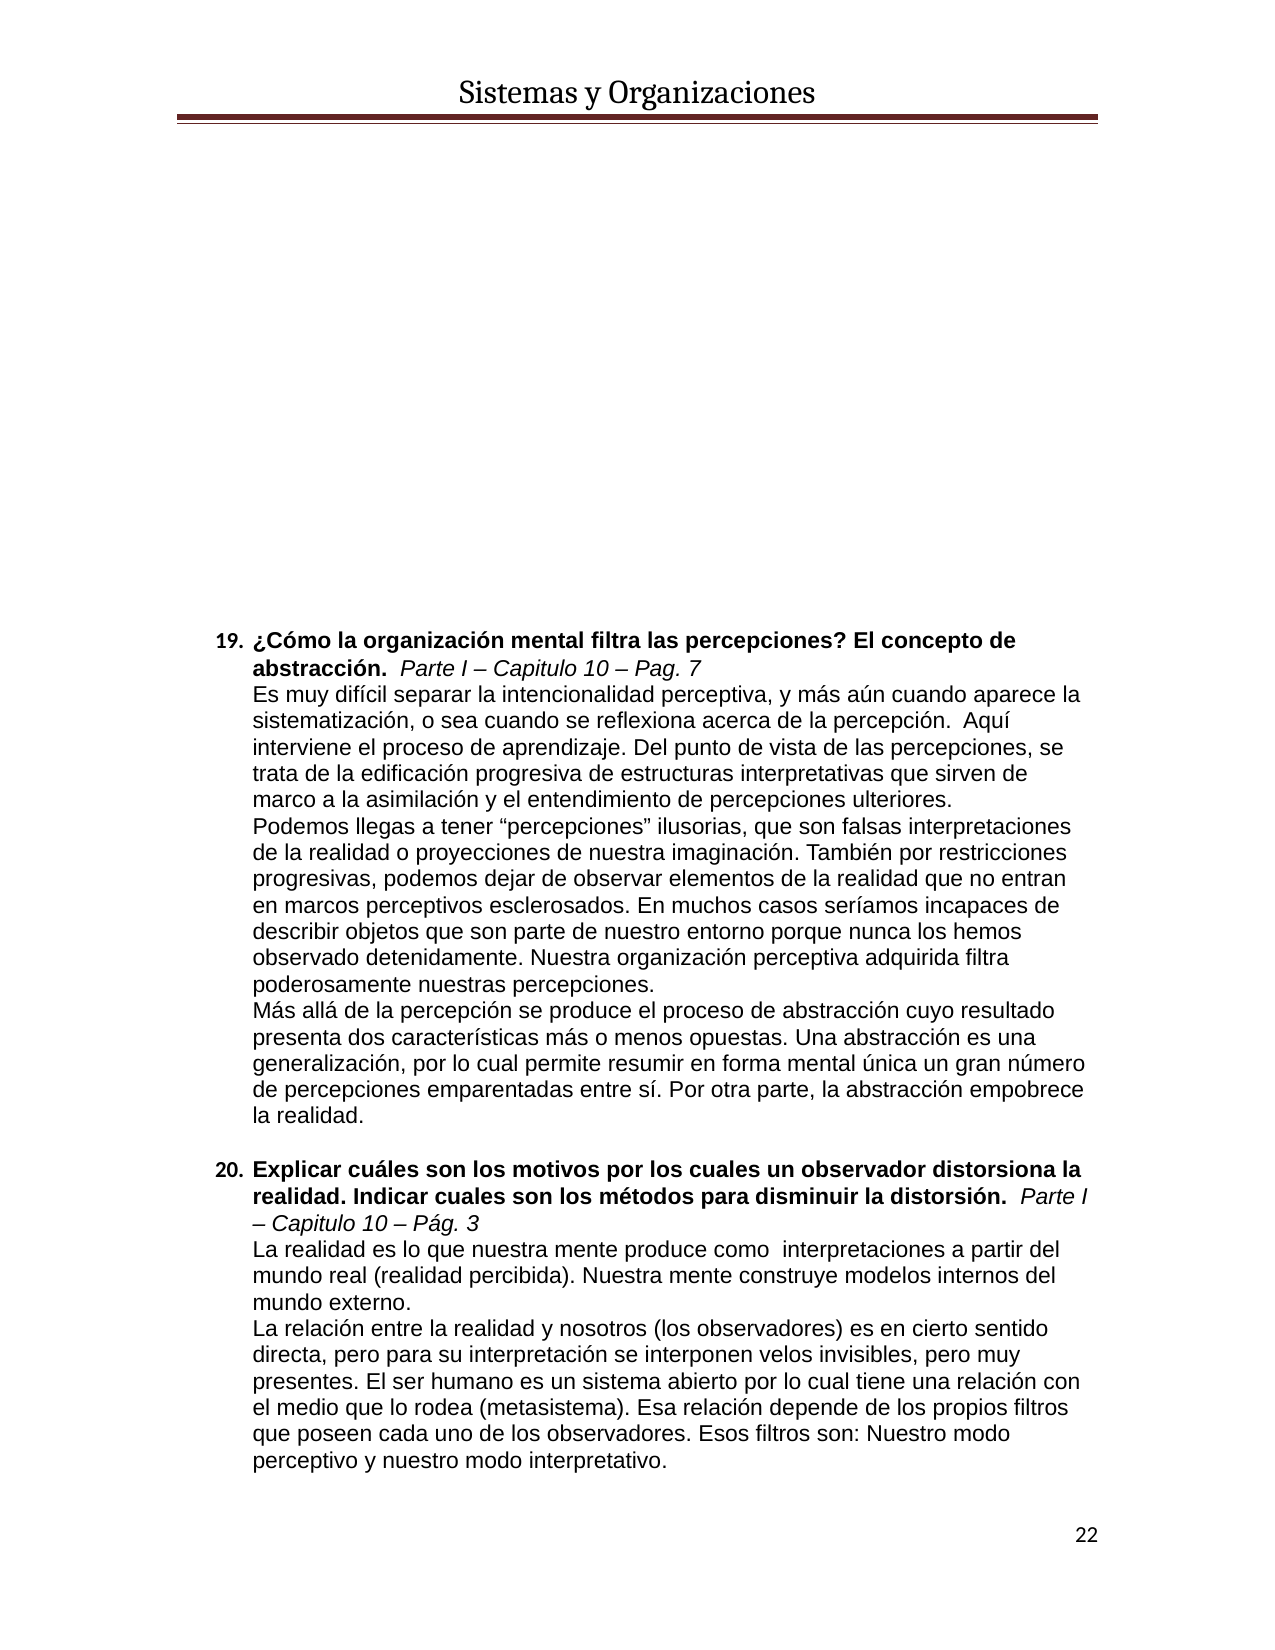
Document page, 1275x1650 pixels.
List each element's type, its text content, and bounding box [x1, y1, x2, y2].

list Podemos llegas a tener “percepciones” ilusorias, que son falsas interpretaciones de la realidad o proyecciones de nuestra imaginación. También por restricciones progresivas, podemos dejar de observar elementos de la realidad que no entran en marcos perceptivos esclerosados. En muchos casos seríamos incapaces de describir objetos que son parte de nuestro entorno porque nunca los hemos observado detenidamente. Nuestra organización perceptiva adquirida filtra poderosamente nuestras percepciones. [252, 813, 1098, 997]
list La relación entre la realidad y nosotros (los observadores) es en cierto sentido directa, pero para su interpretación se interponen velos invisibles, pero muy presentes. El ser humano es un sistema abierto por lo cual tiene una relación con el medio que lo rodea (metasistema). Esa relación depende de los propios filtros que poseen cada uno de los observadores. Esos filtros son: Nuestro modo perceptivo y nuestro modo interpretativo. [252, 1315, 1098, 1473]
list Más allá de la percepción se produce el proceso de abstracción cuyo resultado presenta dos características más o menos opuestas. Una abstracción es una generalización, por lo cual permite resumir en forma mental única un gran número de percepciones emparentadas entre sí. Por otra parte, la abstracción empobrece la realidad. [252, 997, 1098, 1129]
list ¿Cómo la organización mental filtra las percepciones? El concepto de abstracción. Parte I – Capitulo 10 – Pag. 7 [215, 626, 1098, 681]
list Es muy difícil separar la intencionalidad perceptiva, y más aún cuando aparece la sistematización, o sea cuando se reflexiona acerca de la percepción. Aquí interviene el proceso de aprendizaje. Del punto de vista de las percepciones, se trata de la edificación progresiva de estructuras interpretativas que sirven de marco a la asimilación y el entendimiento de percepciones ulteriores. [252, 681, 1098, 813]
list La realidad es lo que nuestra mente produce como interpretaciones a partir del mundo real (realidad percibida). Nuestra mente construye modelos internos del mundo externo. [252, 1236, 1098, 1315]
list Explicar cuáles son los motivos por los cuales un observador distorsiona la realidad. Indicar cuales son los métodos para disminuir la distorsión. Parte I – Capitulo 10 – Pág. 3 [215, 1155, 1098, 1236]
